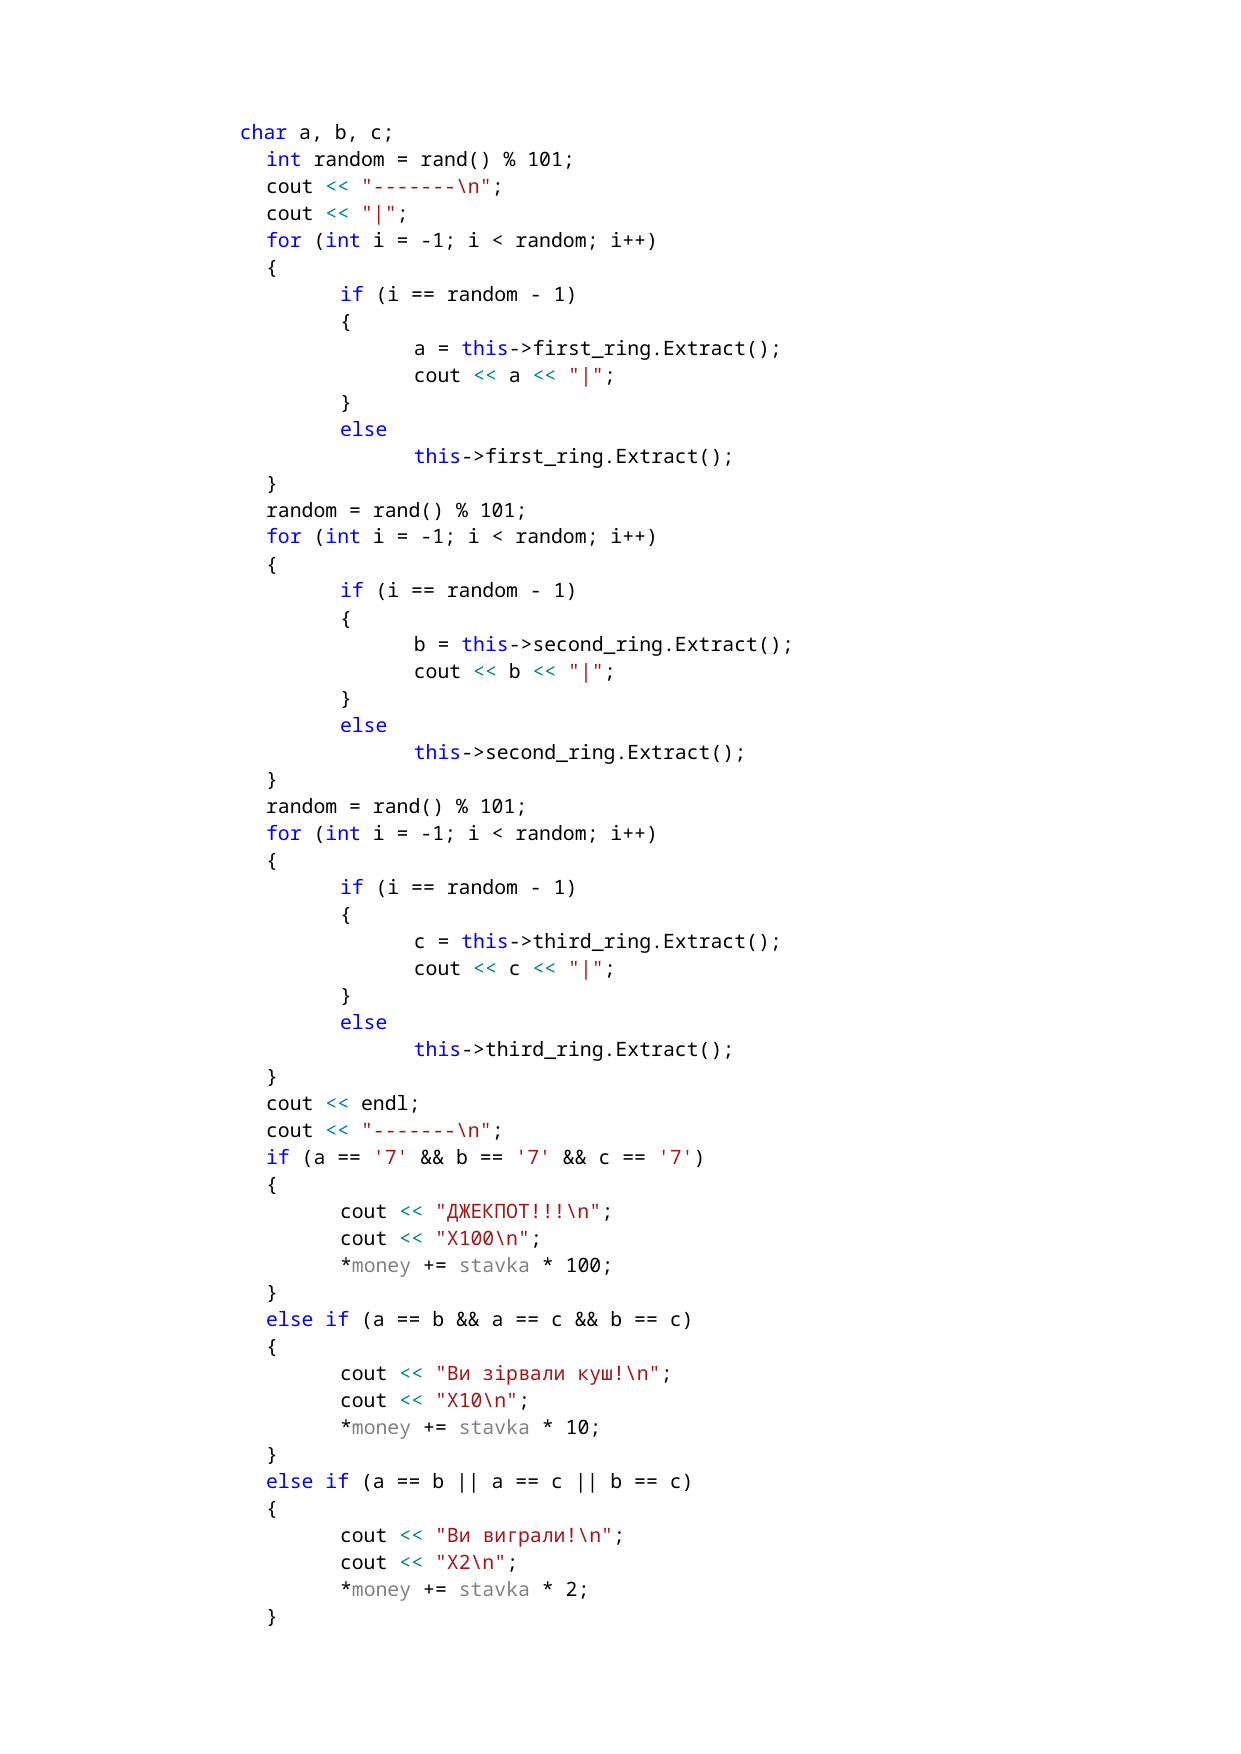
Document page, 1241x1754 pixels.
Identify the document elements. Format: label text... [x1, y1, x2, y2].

text *money += stavka * 2; [118, 1575, 1122, 1602]
text cout << "Ви зірвали куш!\n"; [118, 1359, 1122, 1386]
text } [118, 1602, 1122, 1629]
text if (i == random - 1) [118, 577, 1122, 604]
text else [118, 712, 1122, 739]
text this->second_ring.Extract(); [118, 739, 1122, 766]
text } [118, 1062, 1122, 1089]
text for (int i = -1; i < random; i++) [118, 819, 1122, 847]
text cout << "Ви виграли!\n"; [118, 1521, 1122, 1548]
text { [118, 253, 1122, 280]
text if (i == random - 1) [118, 280, 1122, 307]
text for (int i = -1; i < random; i++) [118, 523, 1122, 550]
text else if (a == b && a == c && b == c) [118, 1305, 1122, 1332]
text cout << a << "|"; [118, 361, 1122, 388]
text cout << "-------\n"; [118, 172, 1122, 199]
text cout << b << "|"; [118, 658, 1122, 685]
text for (int i = -1; i < random; i++) [118, 226, 1122, 253]
text } [118, 766, 1122, 793]
text { [118, 1494, 1122, 1521]
text random = rand() % 101; [118, 496, 1122, 523]
text else [118, 1008, 1122, 1035]
text cout << "X10\n"; [118, 1386, 1122, 1413]
text cout << "ДЖЕКПОТ!!!\n"; [118, 1197, 1122, 1224]
text if (i == random - 1) [118, 873, 1122, 901]
text int random = rand() % 101; [118, 145, 1122, 172]
text *money += stavka * 100; [118, 1251, 1122, 1278]
text cout << "-------\n"; [118, 1116, 1122, 1143]
text cout << c << "|"; [118, 954, 1122, 981]
text { [118, 1332, 1122, 1359]
text cout << "X100\n"; [118, 1224, 1122, 1251]
text } [118, 1440, 1122, 1467]
text cout << "X2\n"; [118, 1548, 1122, 1575]
text { [118, 307, 1122, 334]
text } [118, 981, 1122, 1008]
text this->first_ring.Extract(); [118, 442, 1122, 469]
text else [118, 415, 1122, 442]
text cout << endl; [118, 1089, 1122, 1116]
text } [118, 685, 1122, 712]
text { [118, 901, 1122, 927]
text { [118, 1170, 1122, 1197]
text a = this->first_ring.Extract(); [118, 334, 1122, 361]
text else if (a == b || a == c || b == c) [118, 1467, 1122, 1494]
text c = this->third_ring.Extract(); [118, 927, 1122, 954]
text } [118, 388, 1122, 415]
text this->third_ring.Extract(); [118, 1035, 1122, 1062]
text { [118, 847, 1122, 873]
text if (a == '7' && b == '7' && c == '7') [118, 1143, 1122, 1170]
text } [118, 1278, 1122, 1305]
text } [118, 469, 1122, 496]
text *money += stavka * 10; [118, 1413, 1122, 1440]
text char a, b, c; [118, 118, 1122, 145]
text random = rand() % 101; [118, 793, 1122, 819]
text { [118, 604, 1122, 631]
text b = this->second_ring.Extract(); [118, 631, 1122, 658]
text cout << "|"; [118, 199, 1122, 226]
text { [118, 550, 1122, 577]
